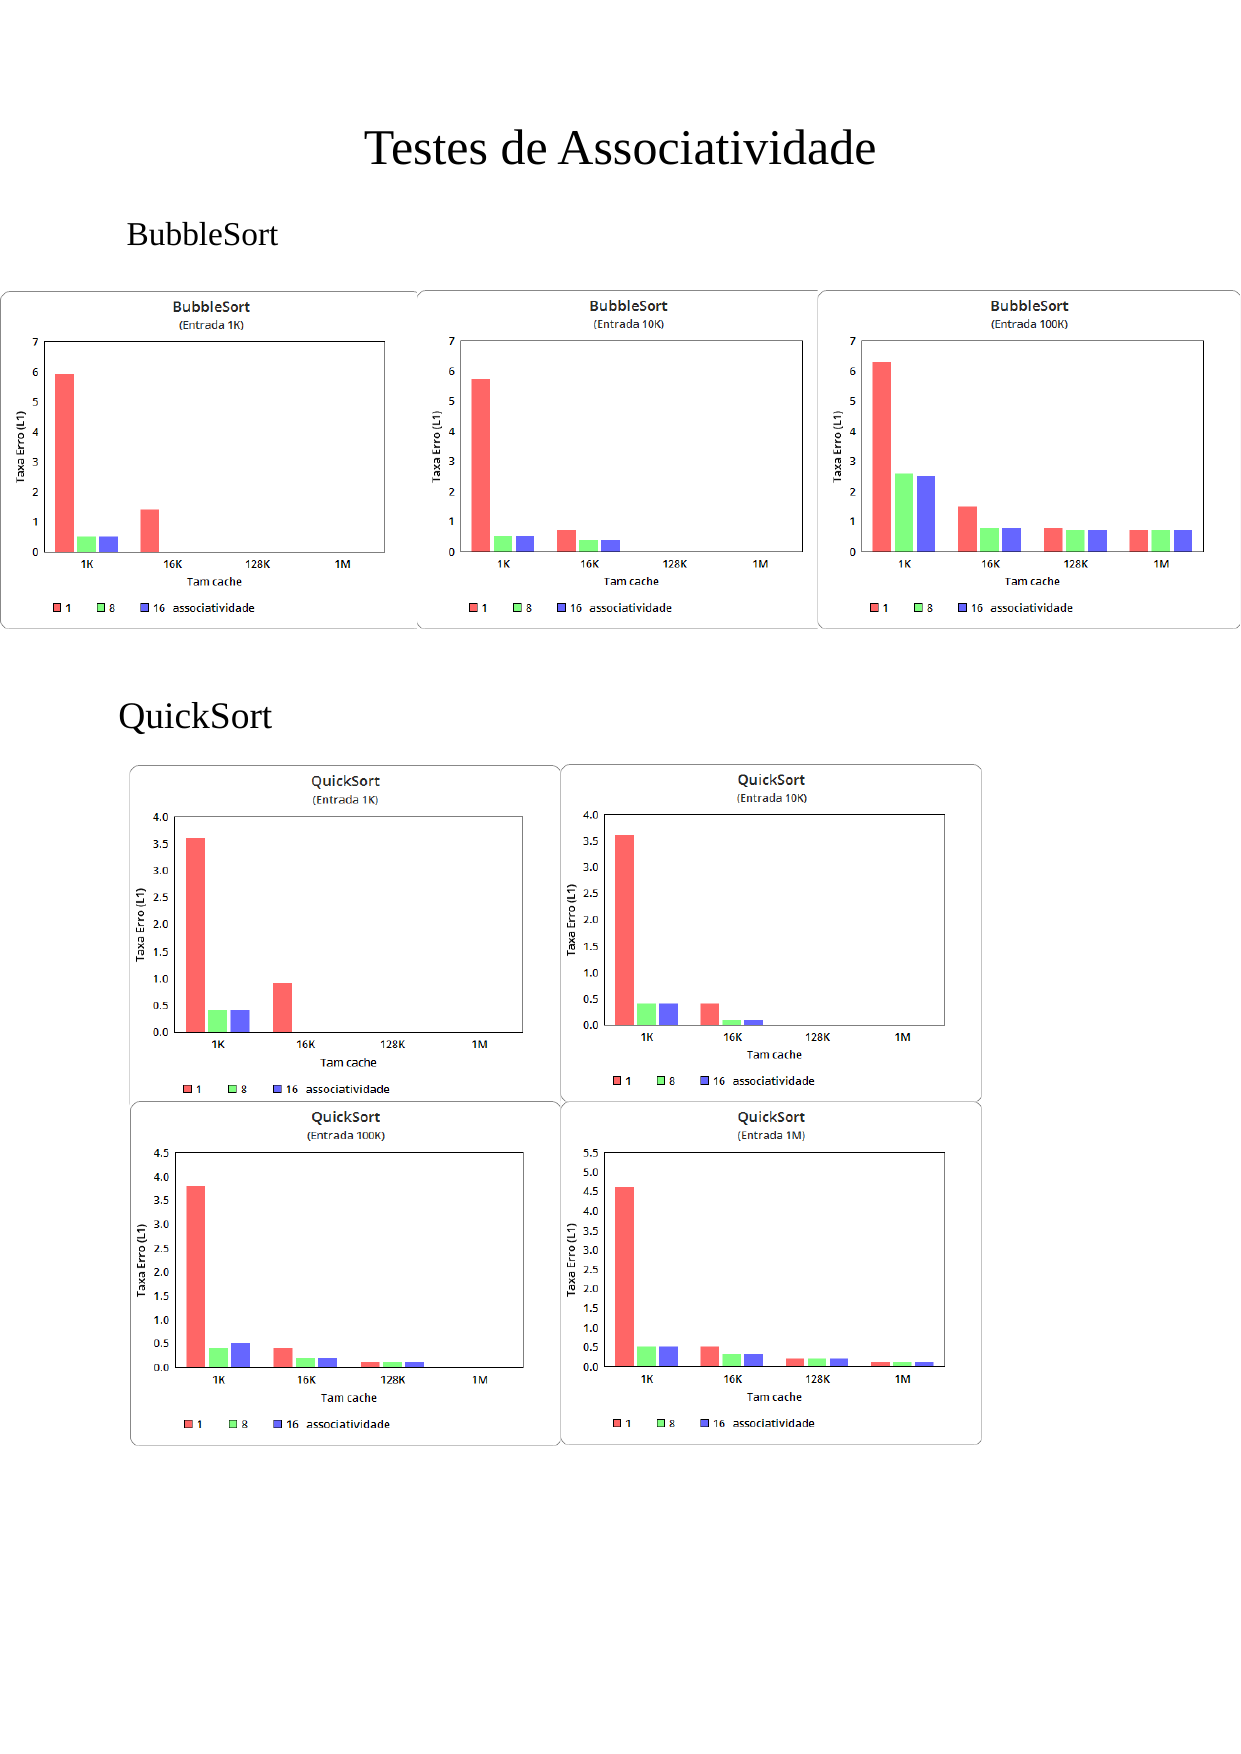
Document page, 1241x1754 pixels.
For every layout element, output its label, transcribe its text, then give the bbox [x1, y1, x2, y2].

text QuickSort [118, 693, 1122, 736]
picture [129, 764, 982, 1446]
text BubbleSort [118, 214, 1122, 252]
text Testes de Associatividade [118, 118, 1122, 176]
picture [0, 290, 1241, 629]
